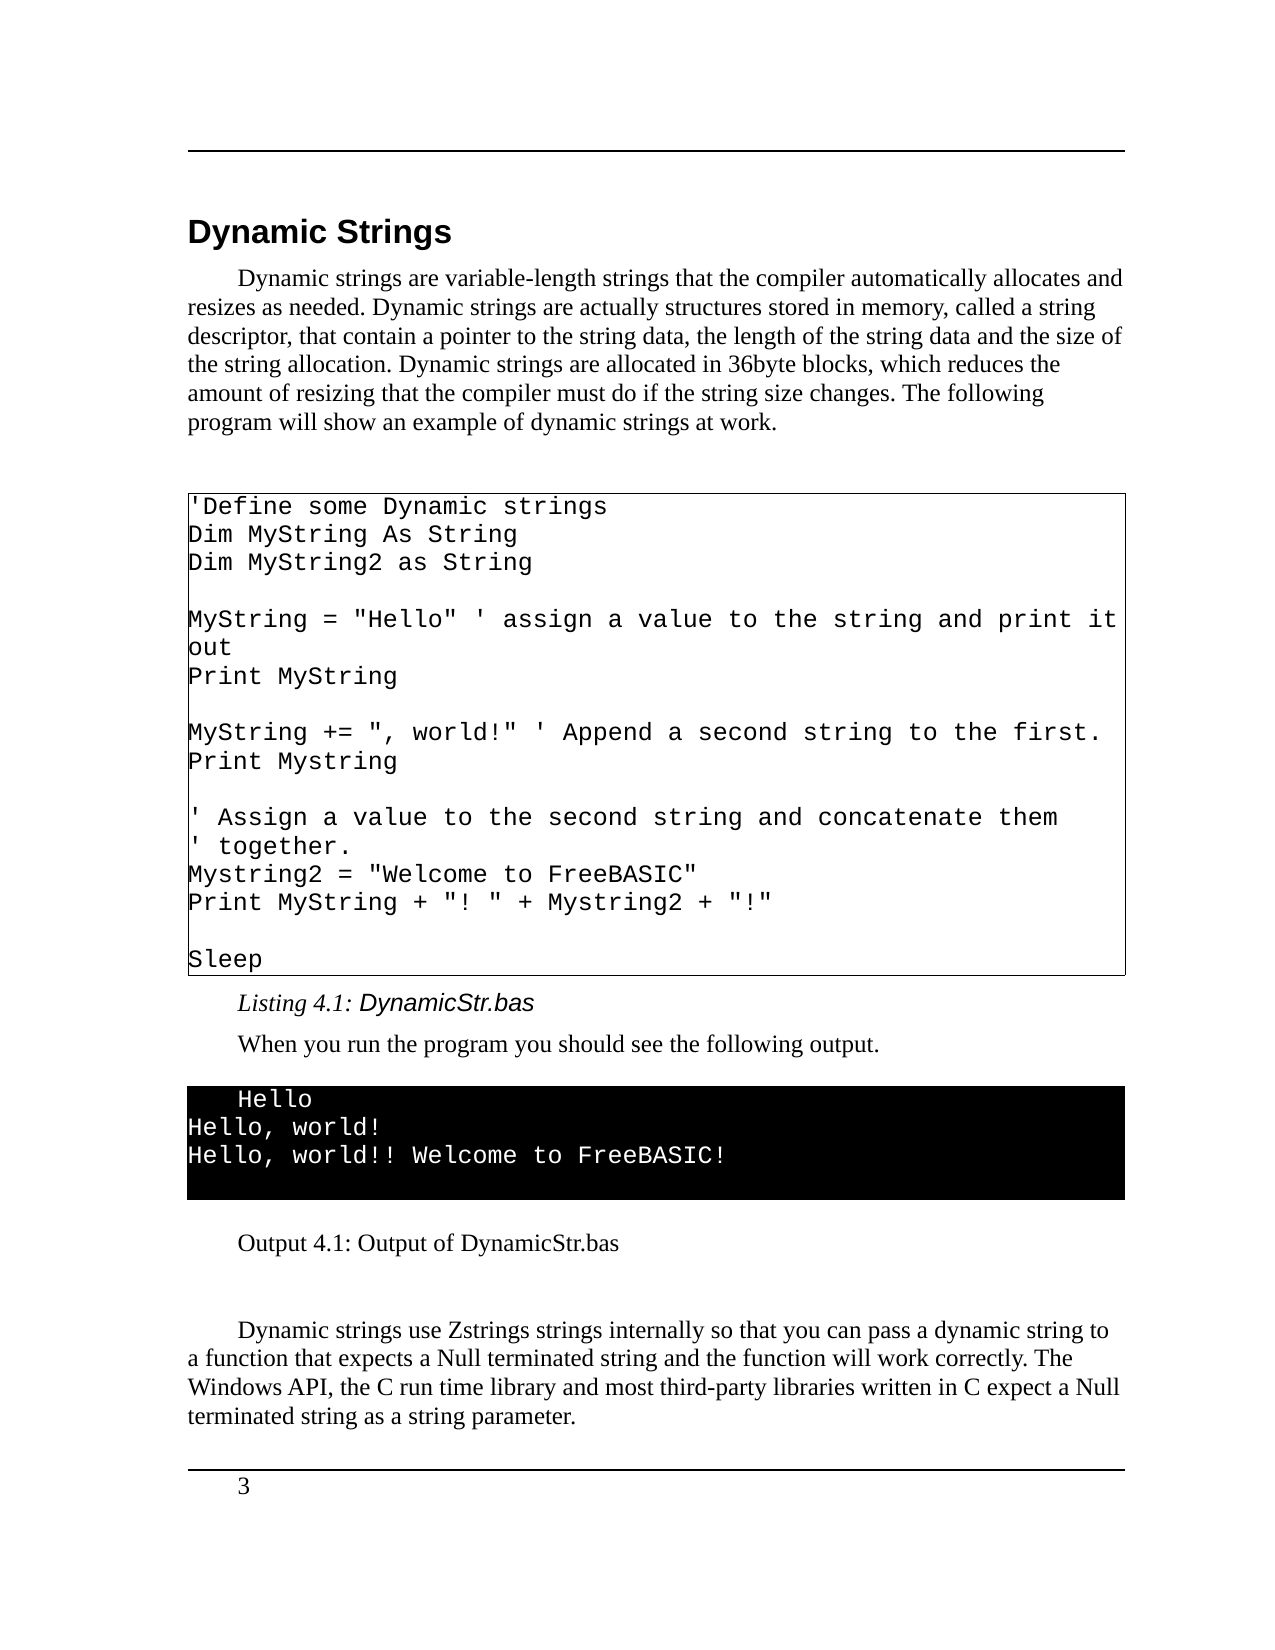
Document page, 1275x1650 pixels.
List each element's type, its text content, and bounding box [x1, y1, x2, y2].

text Print MyString [189, 663, 1125, 692]
subtitle Dynamic Strings [187, 212, 1125, 251]
text Sleep [189, 947, 1125, 975]
text ' together. [189, 833, 1125, 862]
text Listing 4.1: DynamicStr.bas [187, 988, 1125, 1016]
text 'Define some Dynamic strings [189, 494, 1125, 522]
text Dynamic strings are variable-length strings that the compiler automatically allocates and resizes as needed. Dynamic strings are actually structures stored in memory, called a string descriptor, that contain a pointer to the string data, the length of the string data and the size of the string allocation. Dynamic strings are allocated in 36byte blocks, which reduces the amount of resizing that the compiler must do if the string size changes. The following program will show an example of dynamic strings at work. [187, 263, 1125, 436]
text MyString = "Hello" ' assign a value to the string and print it out [189, 607, 1125, 663]
text Print MyString + "! " + Mystring2 + "!" [189, 890, 1125, 918]
text Dynamic strings use Zstrings strings internally so that you can pass a dynamic string to a function that expects a Null terminated string and the function will work correctly. The Windows API, the C run time library and most third-party libraries written in C expect a Null terminated string as a string parameter. [187, 1315, 1125, 1430]
text Mystring2 = "Welcome to FreeBASIC" [189, 862, 1125, 890]
text Hello Hello, world! Hello, world!! Welcome to FreeBASIC! [187, 1086, 1125, 1171]
text Print Mystring [189, 748, 1125, 777]
text Dim MyString As String [189, 522, 1125, 550]
text ' Assign a value to the second string and concatenate them [189, 805, 1125, 833]
text MyString += ", world!" ' Append a second string to the first. [189, 720, 1125, 748]
text Output 4.1: Output of DynamicStr.bas [187, 1228, 1125, 1257]
text When you run the program you should see the following output. [187, 1029, 1125, 1058]
text Dim MyString2 as String [189, 550, 1125, 578]
